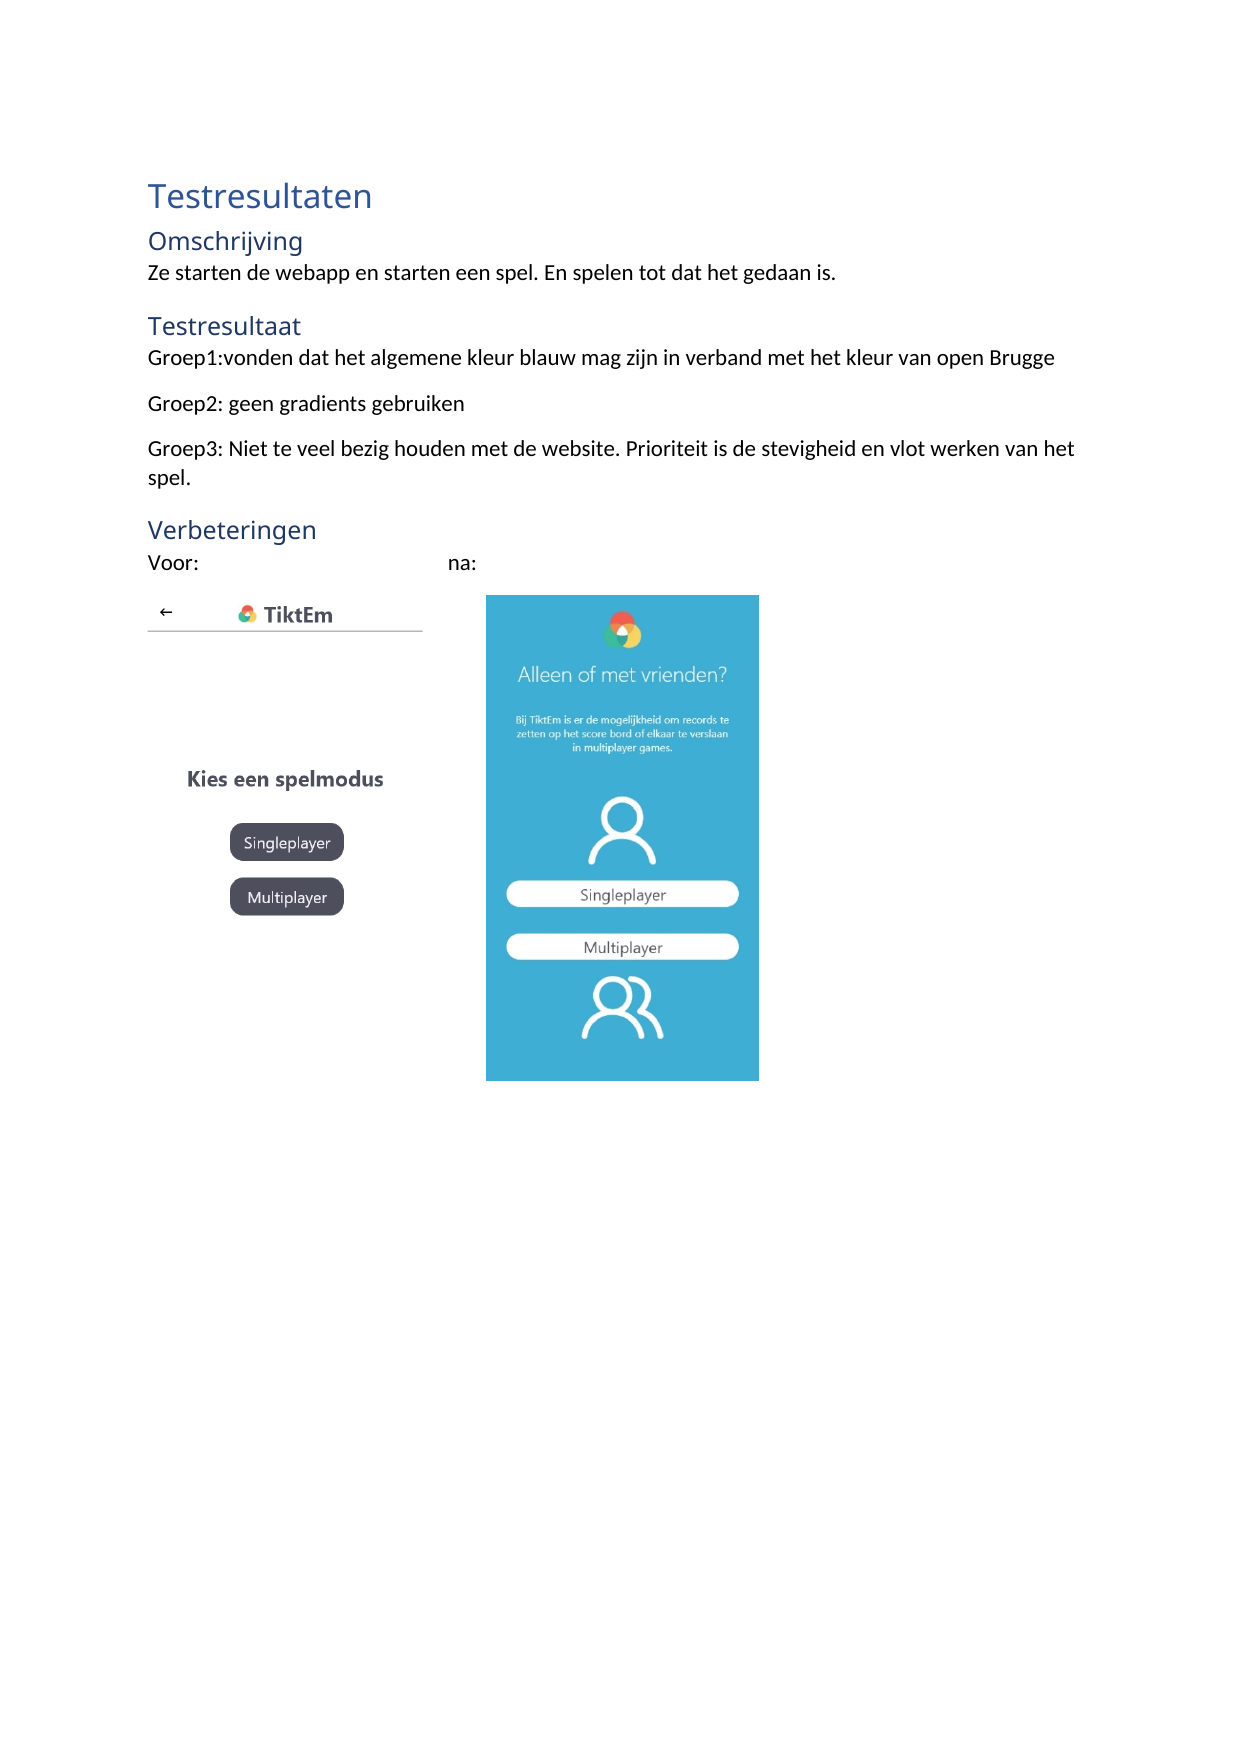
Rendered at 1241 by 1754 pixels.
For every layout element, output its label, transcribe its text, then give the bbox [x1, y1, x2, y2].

text Groep3: Niet te veel bezig houden met de website. Prioriteit is de stevigheid en vlot werken van het spel. [148, 434, 1093, 491]
text Ze starten de webapp en starten een spel. En spelen tot dat het gedaan is. [148, 258, 1093, 287]
text Groep1:vonden dat het algemene kleur blauw mag zijn in verband met het kleur van open Brugge [148, 343, 1093, 371]
subtitle Testresultaat [148, 308, 1093, 342]
text Groep2: geen gradients gebruiken [148, 389, 1093, 417]
subtitle Testresultaten [148, 173, 1093, 218]
subtitle Verbeteringen [148, 513, 1093, 547]
subtitle Omschrijving [148, 223, 1093, 258]
text Voor: na: [148, 548, 1093, 576]
